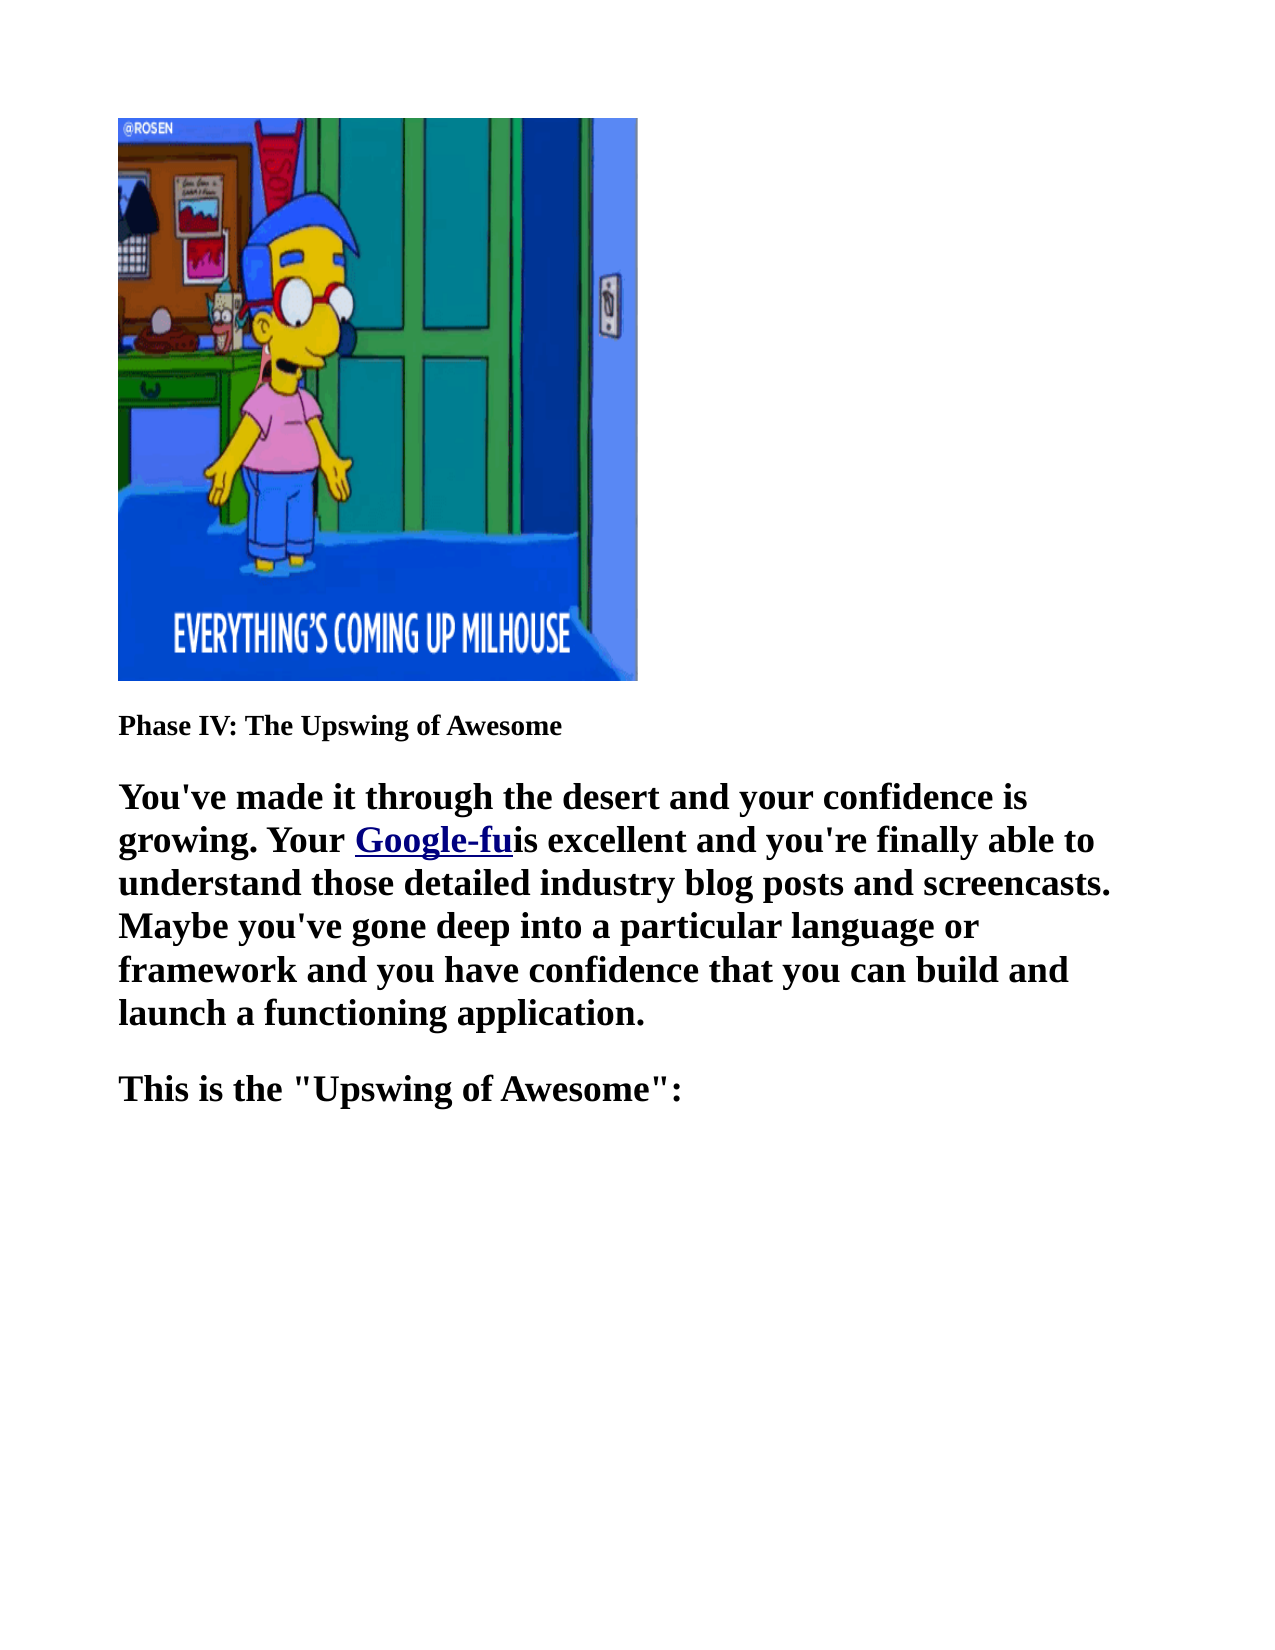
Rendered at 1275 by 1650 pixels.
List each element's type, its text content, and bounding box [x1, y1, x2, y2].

subtitle You've made it through the desert and your confidence is growing. Your Google-fuis excellent and you're finally able to understand those detailed industry blog posts and screencasts. Maybe you've gone deep into a particular language or framework and you have confidence that you can build and launch a functioning application. [118, 774, 1157, 1033]
subtitle This is the "Upswing of Awesome": [118, 1067, 1157, 1110]
picture [118, 118, 638, 681]
subtitle Phase IV: The Upswing of Awesome [118, 708, 1157, 741]
